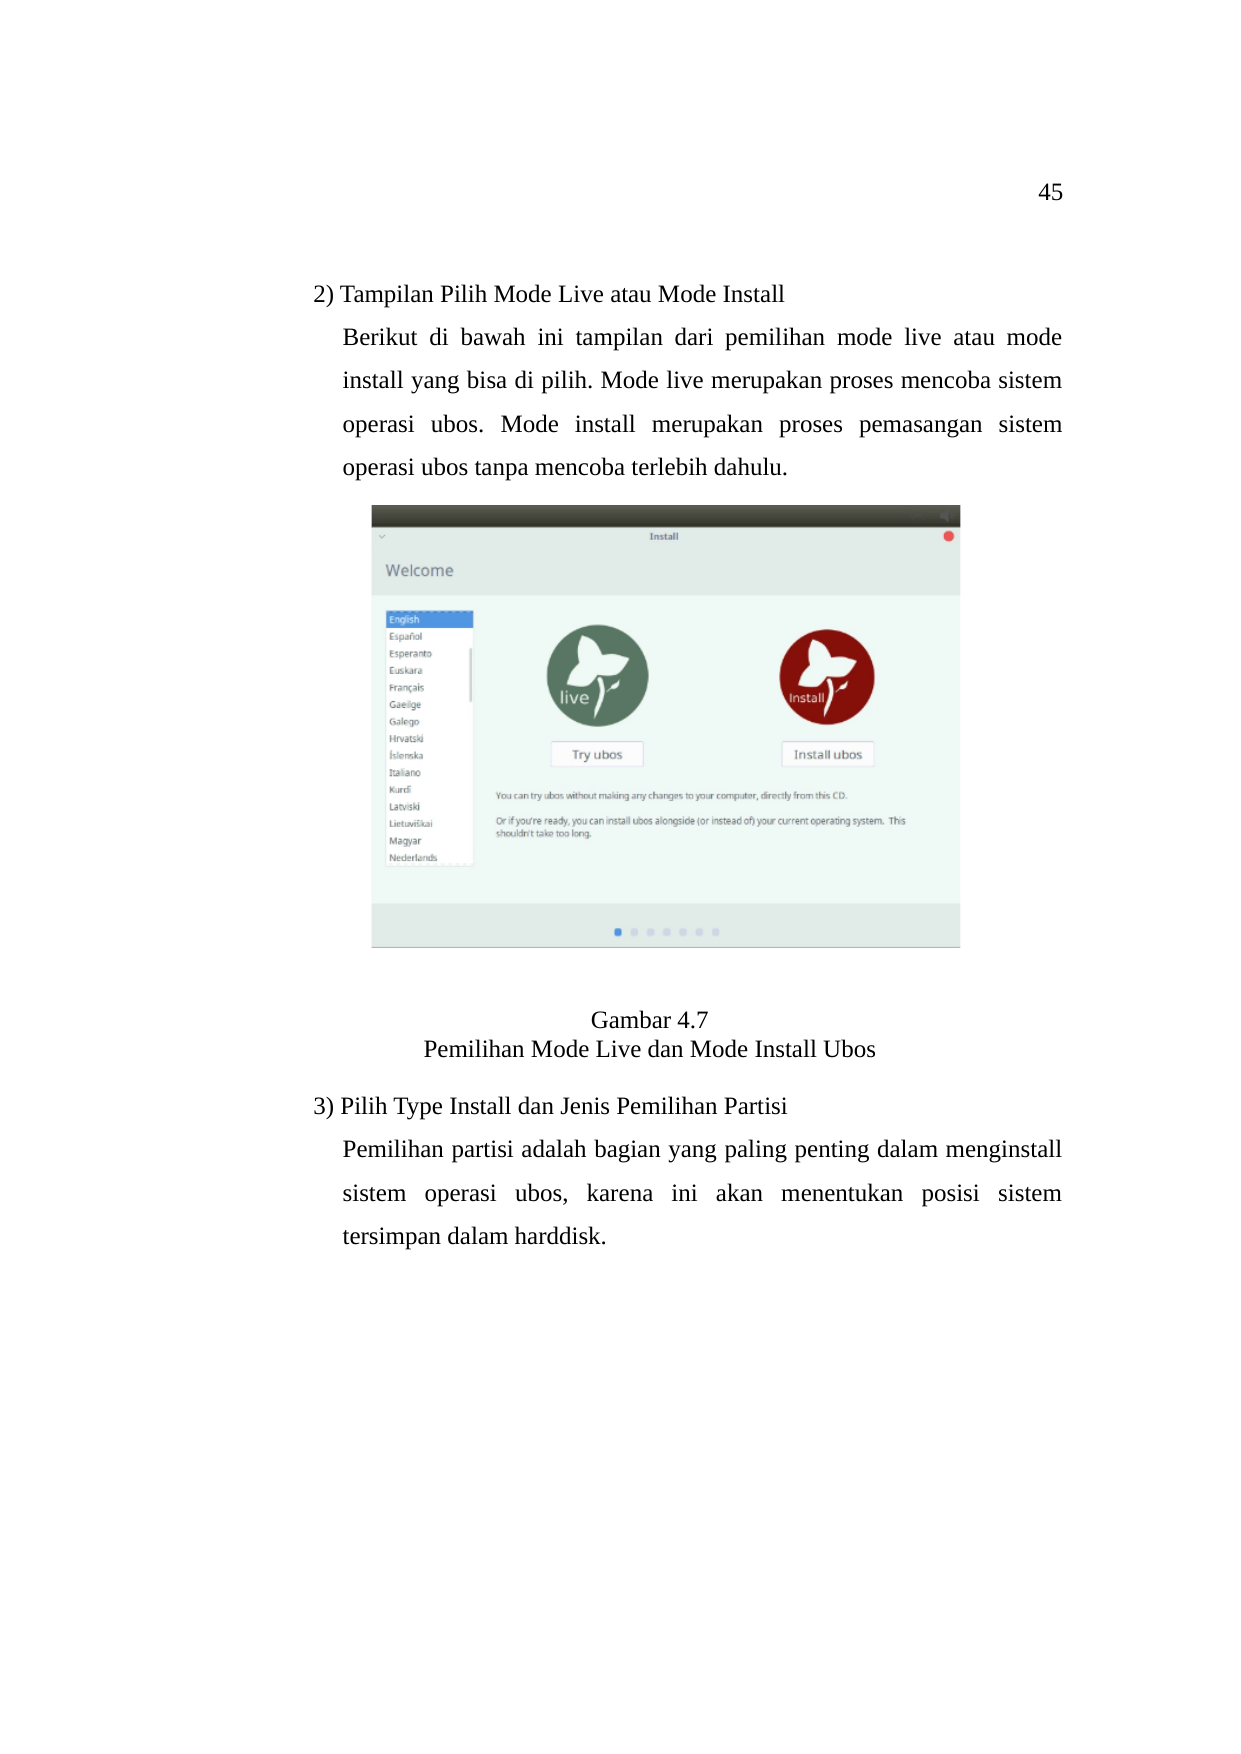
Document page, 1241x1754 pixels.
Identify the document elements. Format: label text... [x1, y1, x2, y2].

text 2) Tampilan Pilih Mode Live atau Mode Install [313, 279, 1063, 308]
picture [371, 505, 961, 948]
text Gambar 4.7 [236, 1005, 1063, 1034]
text 3) Pilih Type Install dan Jenis Pemilihan Partisi [313, 1091, 1063, 1120]
text Pemilihan partisi adalah bagian yang paling penting dalam menginstall sistem operasi ubos, karena ini akan menentukan posisi sistem tersimpan dalam harddisk. [342, 1134, 1063, 1249]
text Pemilihan Mode Live dan Mode Install Ubos [236, 1034, 1063, 1063]
text Berikut di bawah ini tampilan dari pemilihan mode live atau mode install yang bisa di pilih. Mode live merupakan proses mencoba sistem operasi ubos. Mode install merupakan proses pemasangan sistem operasi ubos tanpa mencoba terlebih dahulu. [342, 322, 1063, 481]
